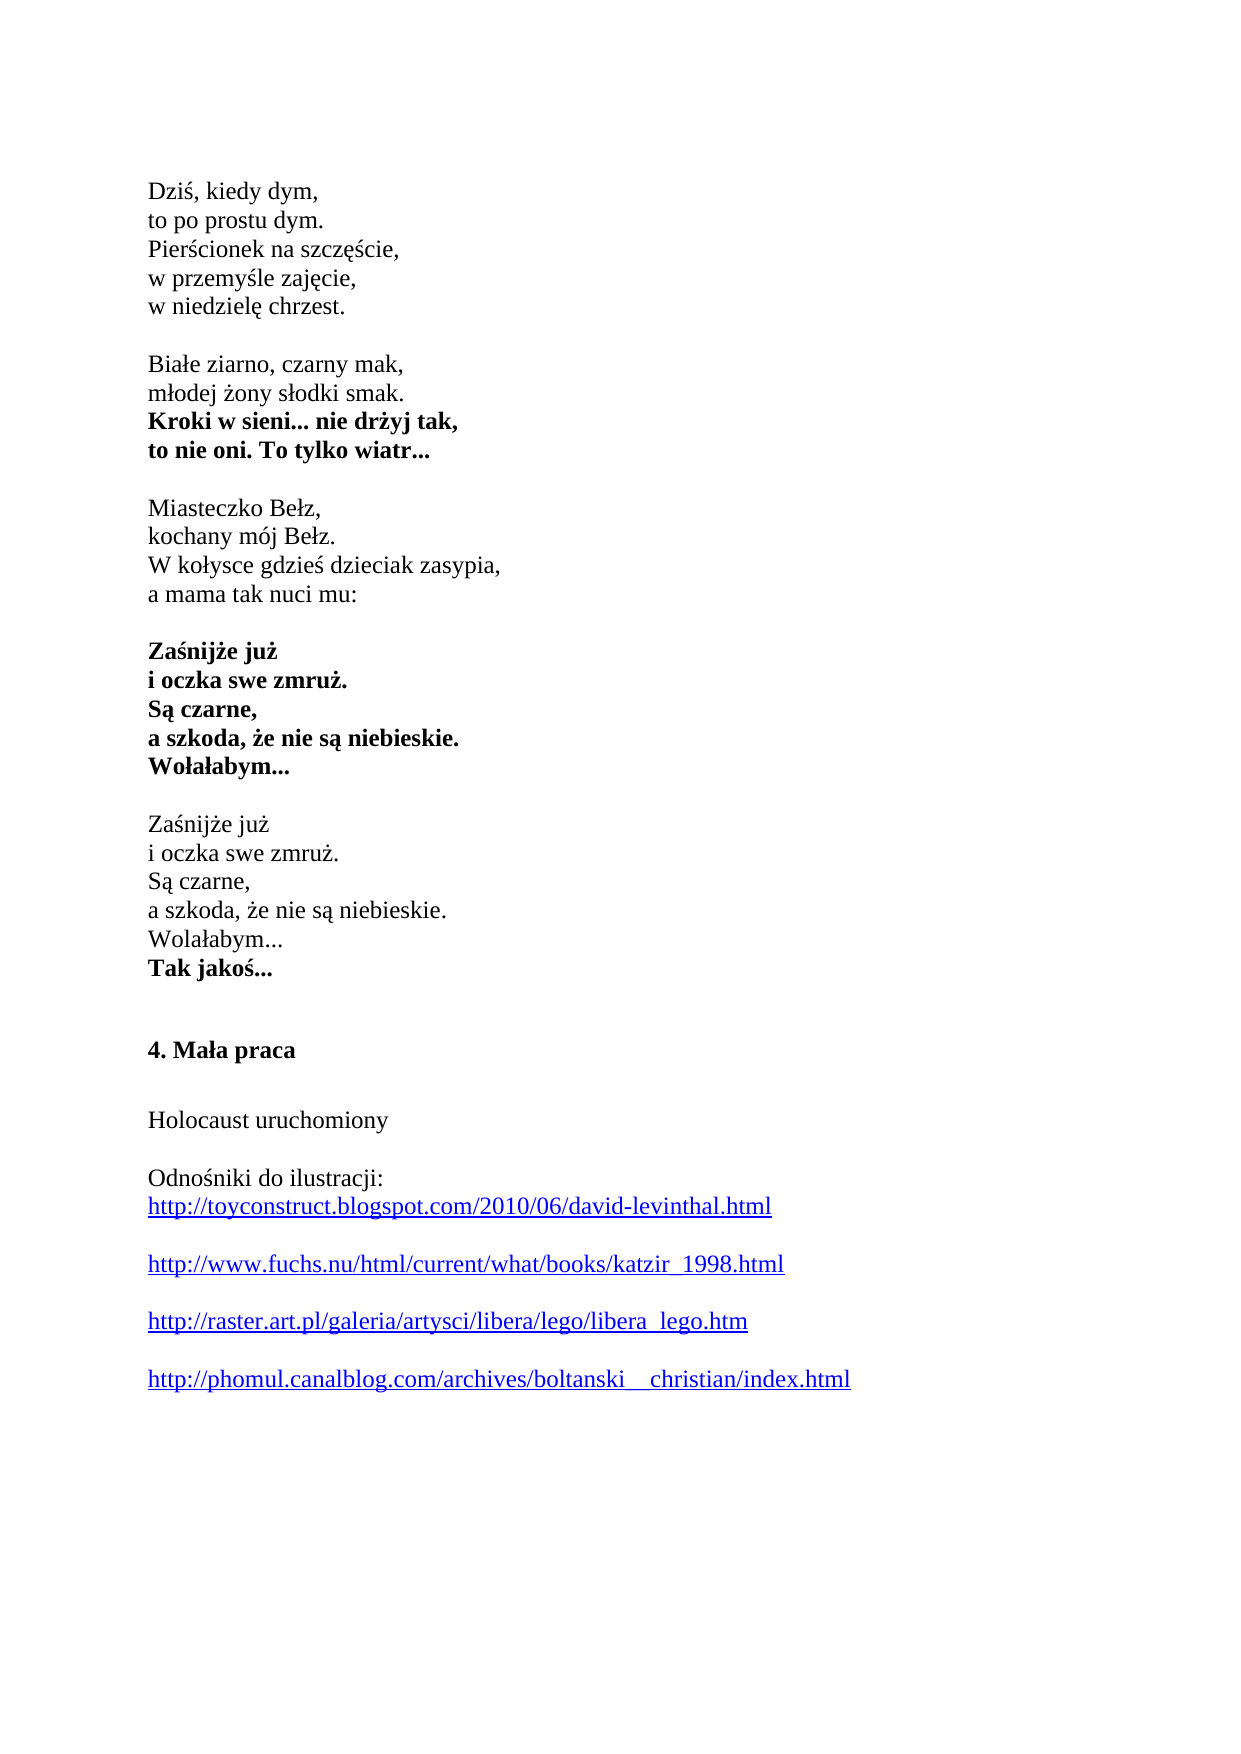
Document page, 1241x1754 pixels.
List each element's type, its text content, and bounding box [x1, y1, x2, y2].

text Holocaust uruchomiony [148, 1076, 1093, 1134]
text Odnośniki do ilustracji: [148, 1163, 1093, 1191]
text Dziś, kiedy dym, to po prostu dym. Pierścionek na szczęście, w przemyśle zajęcie, w niedzielę chrzest. Białe ziarno, czarny mak, młodej żony słodki smak. Kroki w sieni... nie drżyj tak, to nie oni. To tylko wiatr... Miasteczko Bełz, kochany mój Bełz. W kołysce gdzieś dzieciak zasypia, a mama tak nuci mu: Zaśnijże już i oczka swe zmruż. Są czarne, a szkoda, że nie są niebieskie. Wołałabym... Zaśnijże już i oczka swe zmruż. Są czarne, a szkoda, że nie są niebieskie. Wolałabym... Tak jakoś... [148, 148, 1093, 1010]
text http://raster.art.pl/galeria/artysci/libera/lego/libera_lego.htm [148, 1306, 1093, 1335]
subtitle 4. Mała praca [148, 1035, 1093, 1064]
text http://www.fuchs.nu/html/current/what/books/katzir_1998.html [148, 1249, 1093, 1278]
text http://toyconstruct.blogspot.com/2010/06/david-levinthal.html [148, 1191, 1093, 1220]
text http://phomul.canalblog.com/archives/boltanski__christian/index.html [148, 1364, 1093, 1393]
